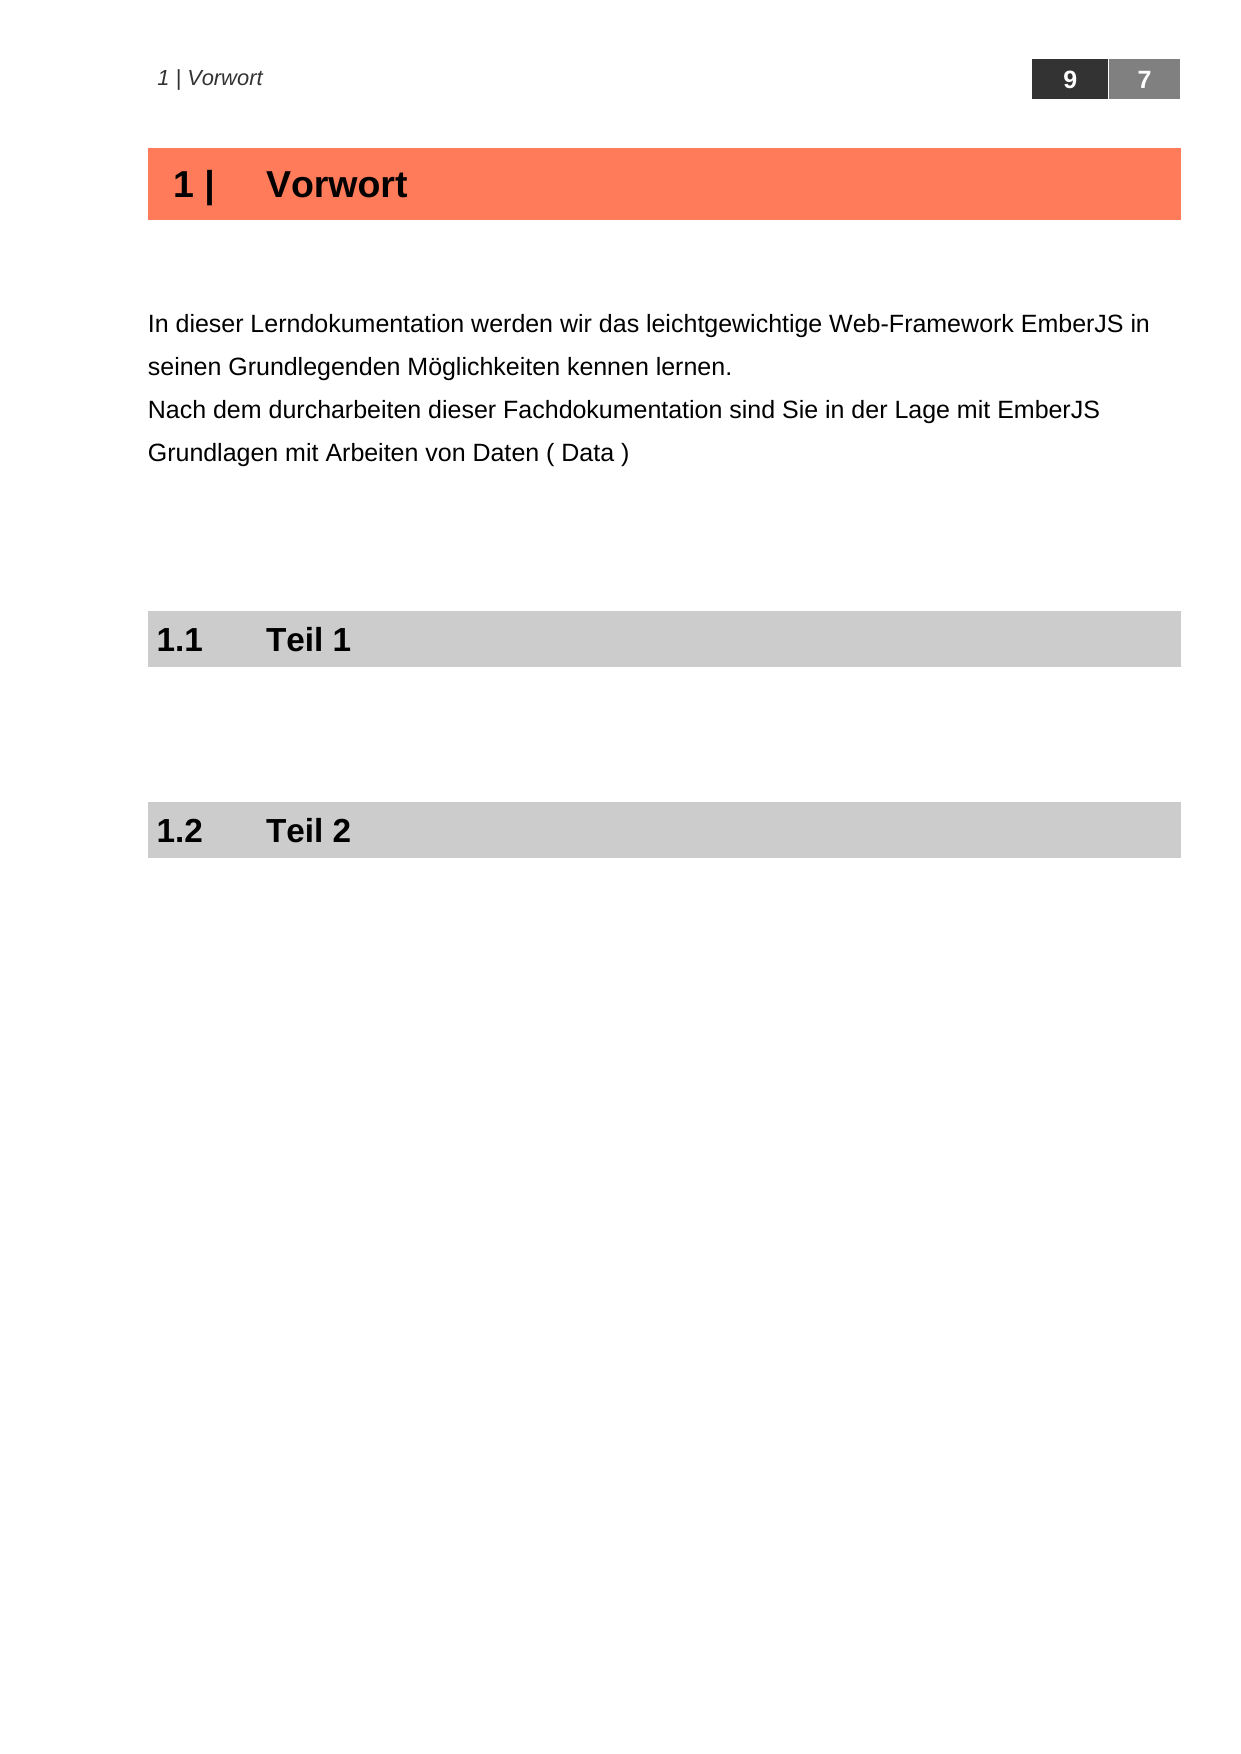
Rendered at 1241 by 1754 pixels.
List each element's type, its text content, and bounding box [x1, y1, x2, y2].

text In dieser Lerndokumentation werden wir das leichtgewichtige Web-Framework EmberJS in seinen Grundlegenden Möglichkeiten kennen lernen. Nach dem durcharbeiten dieser Fachdokumentation sind Sie in der Lage mit EmberJS Grundlagen mit Arbeiten von Daten ( Data ) [148, 309, 1181, 467]
subtitle Vorwort [148, 148, 1181, 220]
subtitle Teil 2 [148, 802, 1181, 858]
subtitle Teil 1 [148, 611, 1181, 667]
